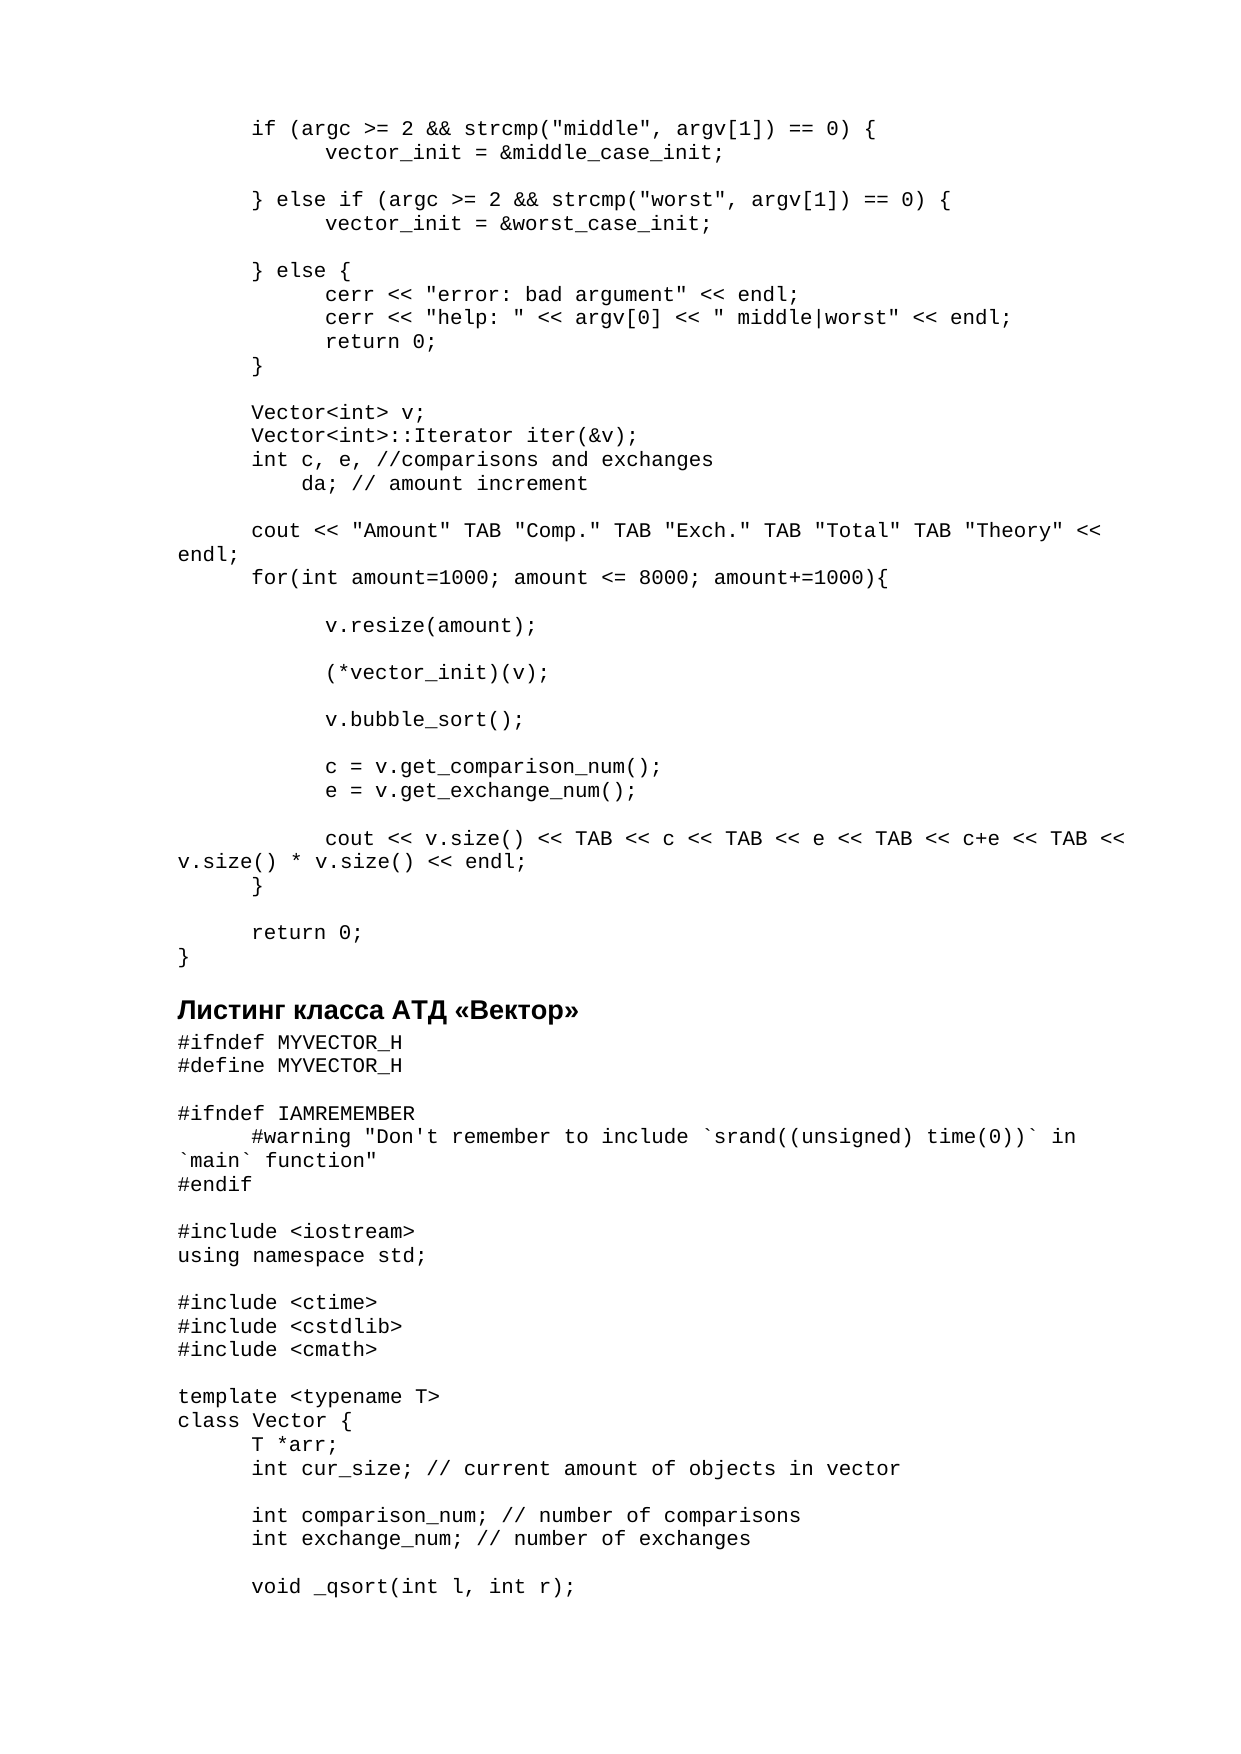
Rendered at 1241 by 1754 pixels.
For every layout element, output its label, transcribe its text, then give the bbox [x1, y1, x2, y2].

text e = v.get_exchange_num(); [177, 780, 1152, 804]
text class Vector { [177, 1410, 1152, 1434]
text return 0; [177, 922, 1152, 946]
text using namespace std; [177, 1245, 1152, 1268]
text int cur_size; // current amount of objects in vector [177, 1457, 1152, 1481]
text vector_init = &worst_case_init; [177, 213, 1152, 236]
subtitle Листинг класса АТД «Вектор» [177, 994, 1152, 1026]
text #include <cmath> [177, 1339, 1152, 1363]
text #define MYVECTOR_H [177, 1056, 1152, 1079]
text da; // amount increment [177, 473, 1152, 496]
text cout << v.size() << TAB << c << TAB << e << TAB << c+e << TAB << v.size() * v.size() << endl; [177, 827, 1152, 875]
text vector_init = &middle_case_init; [177, 142, 1152, 165]
text } [177, 946, 1152, 969]
text int comparison_num; // number of comparisons [177, 1505, 1152, 1528]
text #include <cstdlib> [177, 1316, 1152, 1339]
text #endif [177, 1174, 1152, 1197]
text T *arr; [177, 1434, 1152, 1457]
text #warning "Don't remember to include `srand((unsigned) time(0))` in `main` function" [177, 1126, 1152, 1174]
text int exchange_num; // number of exchanges [177, 1528, 1152, 1552]
text } else { [177, 260, 1152, 284]
text } [177, 875, 1152, 898]
text for(int amount=1000; amount <= 8000; amount+=1000){ [177, 567, 1152, 591]
text #ifndef IAMREMEMBER [177, 1103, 1152, 1126]
text Vector<int> v; [177, 402, 1152, 426]
text template <typename T> [177, 1387, 1152, 1410]
text cerr << "error: bad argument" << endl; [177, 284, 1152, 307]
text cout << "Amount" TAB "Comp." TAB "Exch." TAB "Total" TAB "Theory" << endl; [177, 520, 1152, 567]
text #include <ctime> [177, 1292, 1152, 1316]
text c = v.get_comparison_num(); [177, 757, 1152, 780]
text #ifndef MYVECTOR_H [177, 1032, 1152, 1056]
text v.bubble_sort(); [177, 709, 1152, 733]
text cerr << "help: " << argv[0] << " middle|worst" << endl; [177, 307, 1152, 331]
text if (argc >= 2 && strcmp("middle", argv[1]) == 0) { [177, 118, 1152, 142]
text } else if (argc >= 2 && strcmp("worst", argv[1]) == 0) { [177, 189, 1152, 213]
text v.resize(amount); [177, 615, 1152, 638]
text #include <iostream> [177, 1221, 1152, 1245]
text Vector<int>::Iterator iter(&v); [177, 426, 1152, 449]
text (*vector_init)(v); [177, 662, 1152, 686]
text void _qsort(int l, int r); [177, 1576, 1152, 1599]
text return 0; [177, 331, 1152, 354]
text } [177, 354, 1152, 378]
text int c, e, //comparisons and exchanges [177, 449, 1152, 473]
